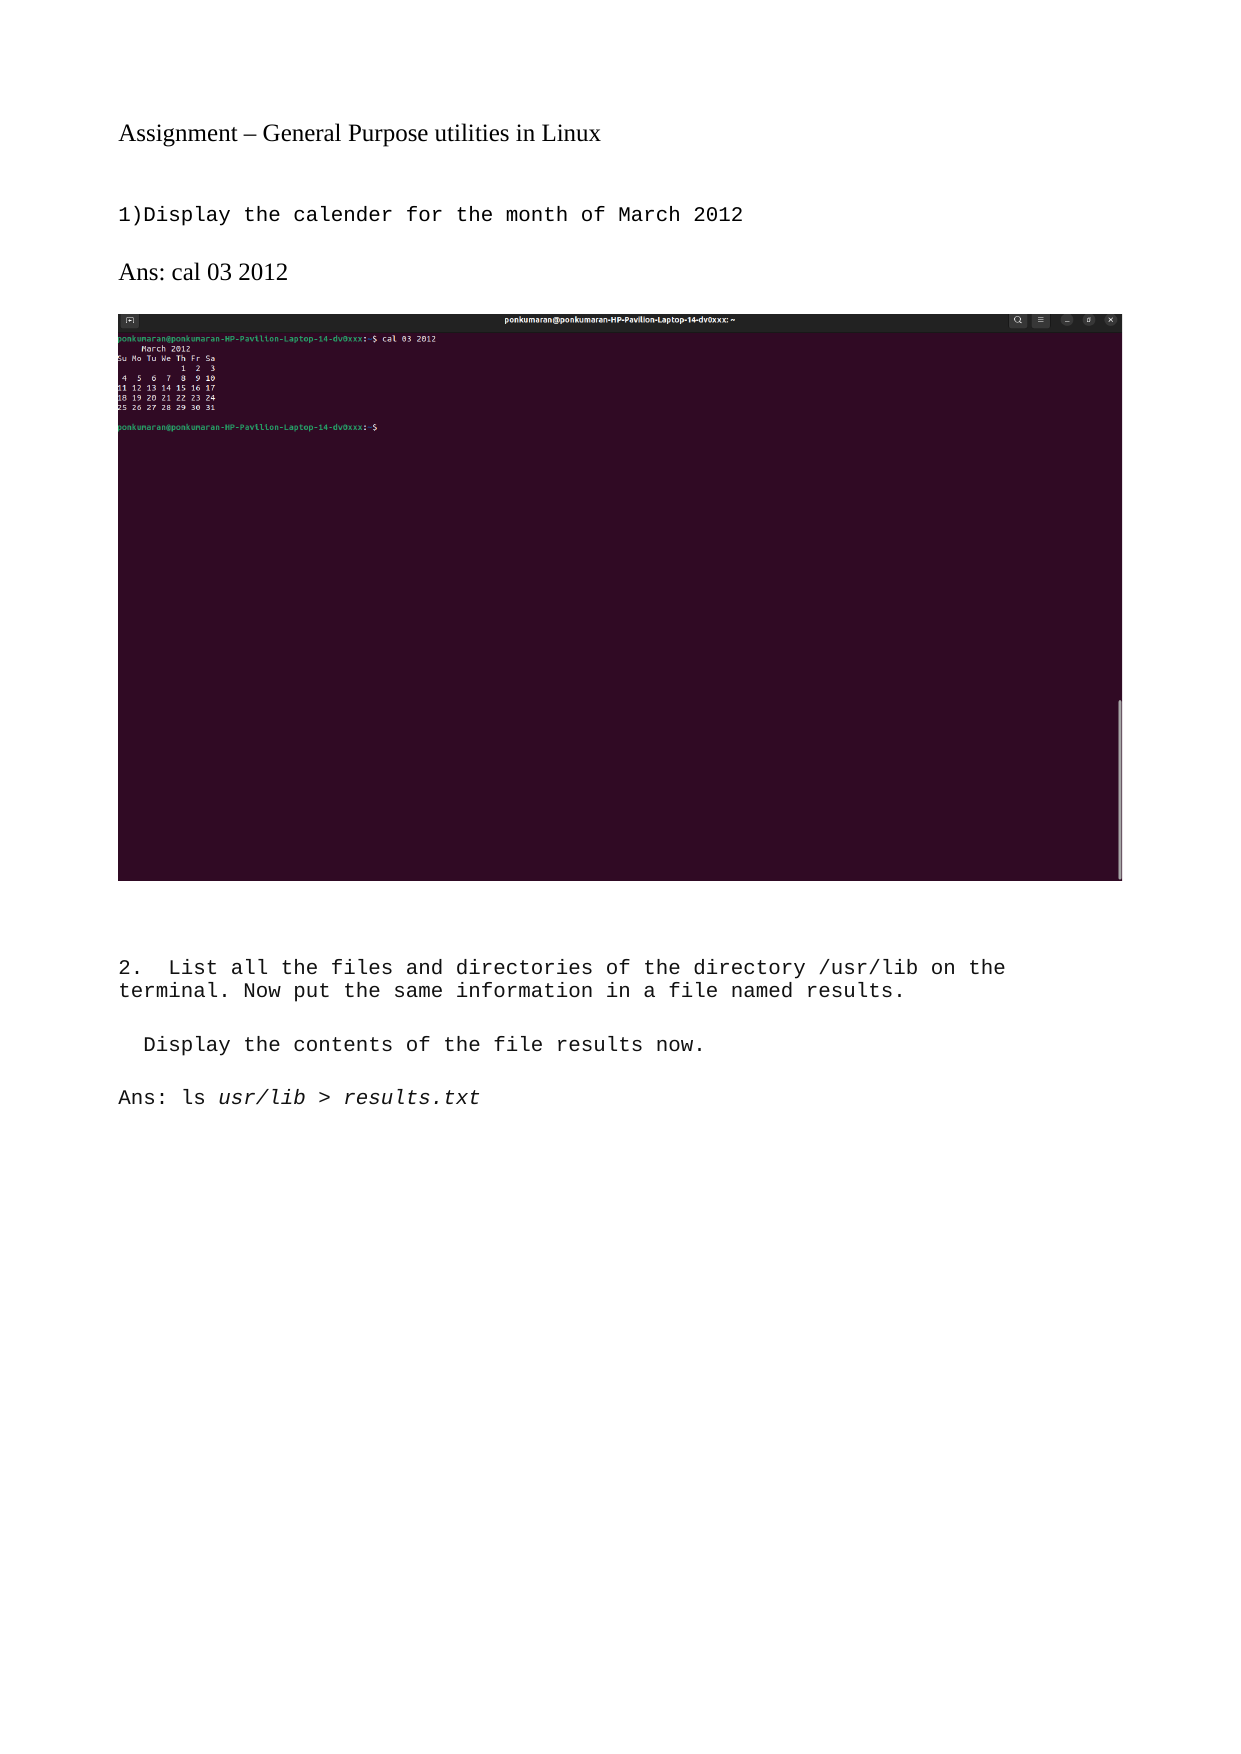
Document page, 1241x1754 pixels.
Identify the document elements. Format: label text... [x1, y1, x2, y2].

text Display the contents of the file results now. [118, 1033, 1122, 1057]
text Ans: cal 03 2012 [118, 257, 1122, 286]
text 2. List all the files and directories of the directory /usr/lib on the terminal. Now put the same information in a file named results. [118, 957, 1122, 1004]
text Assignment – General Purpose utilities in Linux [118, 118, 1122, 147]
text Ans: ls usr/lib > results.txt [118, 1087, 1122, 1110]
text 1)Display the calender for the month of March 2012 [118, 204, 1122, 228]
text 2)List all the files and directories of the directory /usr/lib on the terminal. Now put the same information in a file named results. [118, 909, 1122, 957]
picture [118, 314, 1123, 881]
